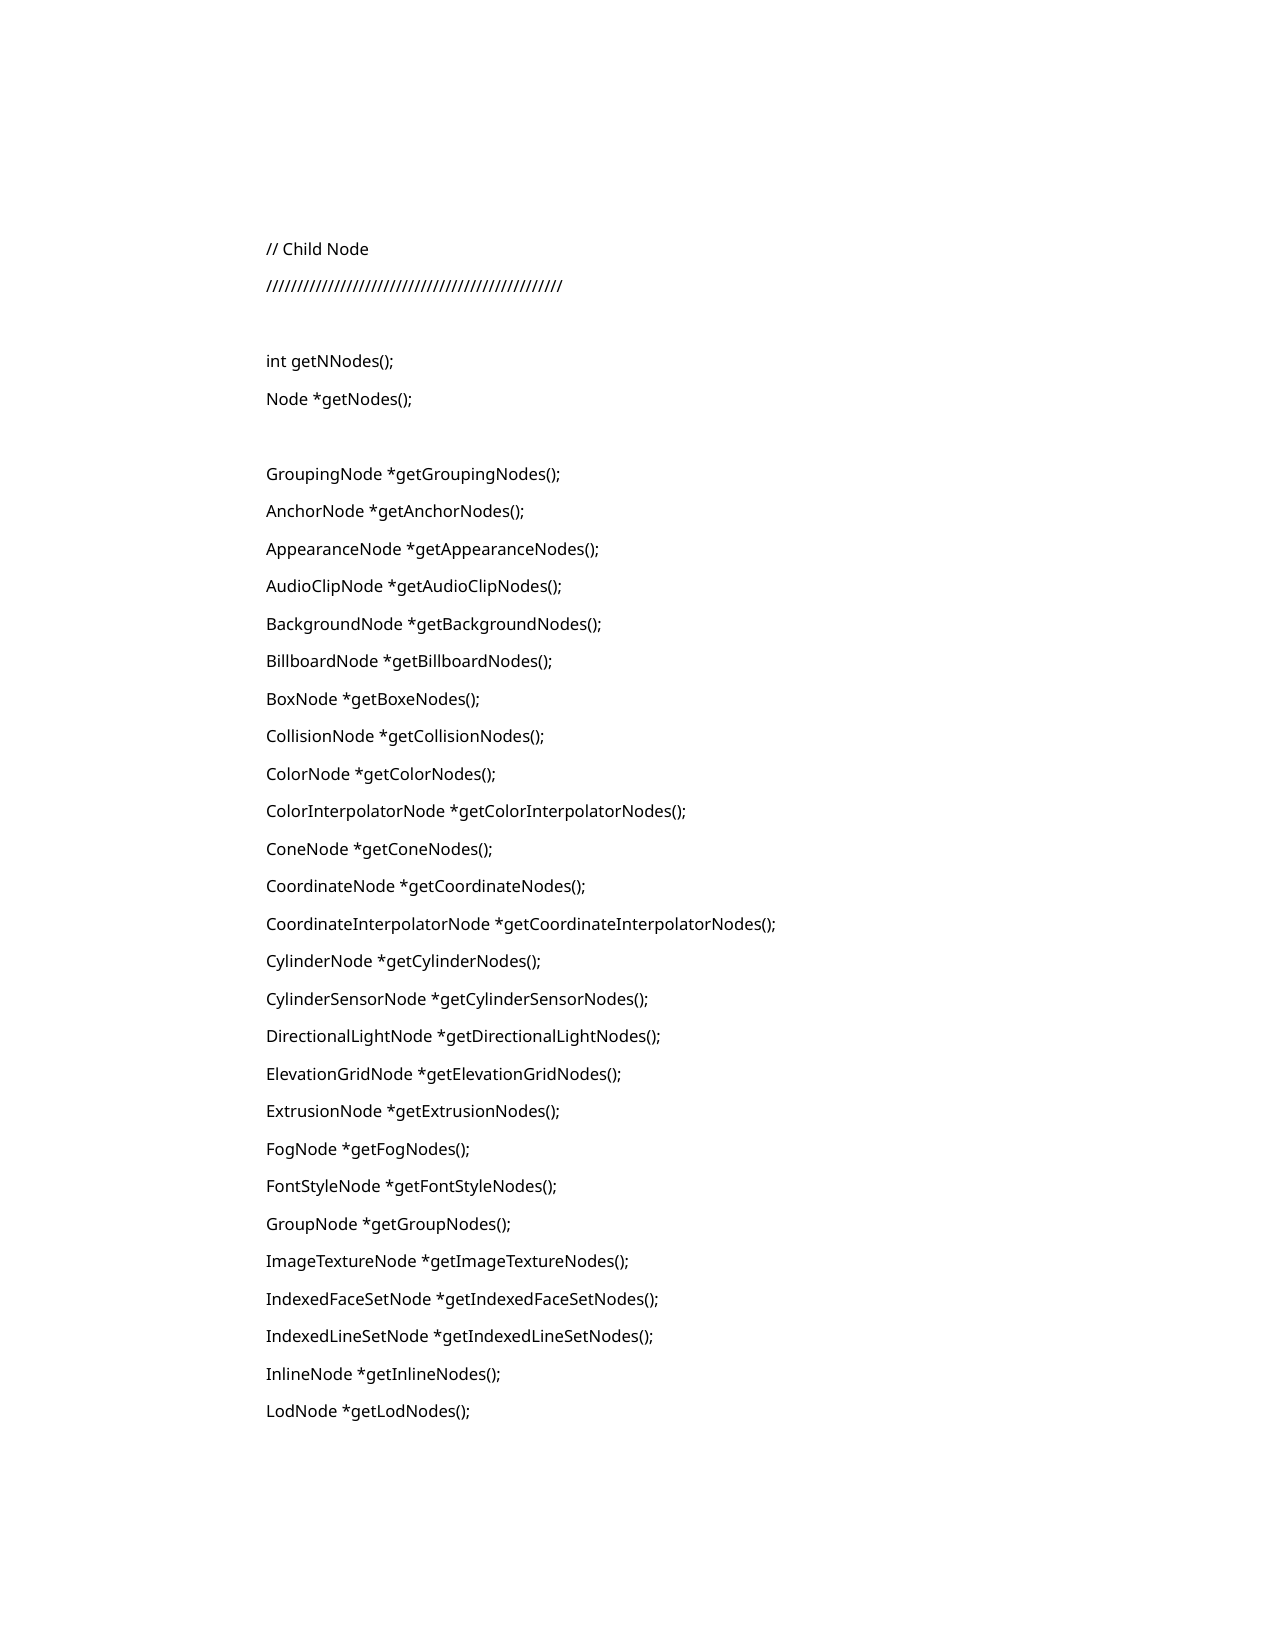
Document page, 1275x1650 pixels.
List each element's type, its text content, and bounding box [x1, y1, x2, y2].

text //////////////////////////////////////////////// [198, 267, 1098, 305]
text ConeNode *getConeNodes(); [198, 830, 1098, 867]
text AppearanceNode *getAppearanceNodes(); [198, 530, 1098, 567]
text CylinderSensorNode *getCylinderSensorNodes(); [198, 980, 1098, 1017]
text CoordinateInterpolatorNode *getCoordinateInterpolatorNodes(); [198, 905, 1098, 942]
text CylinderNode *getCylinderNodes(); [198, 942, 1098, 980]
text ExtrusionNode *getExtrusionNodes(); [198, 1092, 1098, 1130]
text FontStyleNode *getFontStyleNodes(); [198, 1167, 1098, 1205]
text BackgroundNode *getBackgroundNodes(); [198, 605, 1098, 642]
text // Child Node [198, 230, 1098, 267]
text AudioClipNode *getAudioClipNodes(); [198, 567, 1098, 605]
text ColorNode *getColorNodes(); [198, 755, 1098, 792]
text DirectionalLightNode *getDirectionalLightNodes(); [198, 1017, 1098, 1055]
text IndexedFaceSetNode *getIndexedFaceSetNodes(); [198, 1280, 1098, 1317]
text ImageTextureNode *getImageTextureNodes(); [198, 1242, 1098, 1280]
text BoxNode *getBoxeNodes(); [198, 680, 1098, 717]
text FogNode *getFogNodes(); [198, 1130, 1098, 1167]
text InlineNode *getInlineNodes(); [198, 1355, 1098, 1392]
text GroupNode *getGroupNodes(); [198, 1205, 1098, 1242]
text ColorInterpolatorNode *getColorInterpolatorNodes(); [198, 792, 1098, 830]
text IndexedLineSetNode *getIndexedLineSetNodes(); [198, 1317, 1098, 1355]
text BillboardNode *getBillboardNodes(); [198, 642, 1098, 680]
text CoordinateNode *getCoordinateNodes(); [198, 867, 1098, 905]
text ElevationGridNode *getElevationGridNodes(); [198, 1055, 1098, 1092]
text Node *getNodes(); [198, 380, 1098, 417]
text GroupingNode *getGroupingNodes(); [198, 455, 1098, 492]
text AnchorNode *getAnchorNodes(); [198, 492, 1098, 530]
text LodNode *getLodNodes(); [198, 1392, 1098, 1430]
text CollisionNode *getCollisionNodes(); [198, 717, 1098, 755]
text int getNNodes(); [198, 342, 1098, 380]
